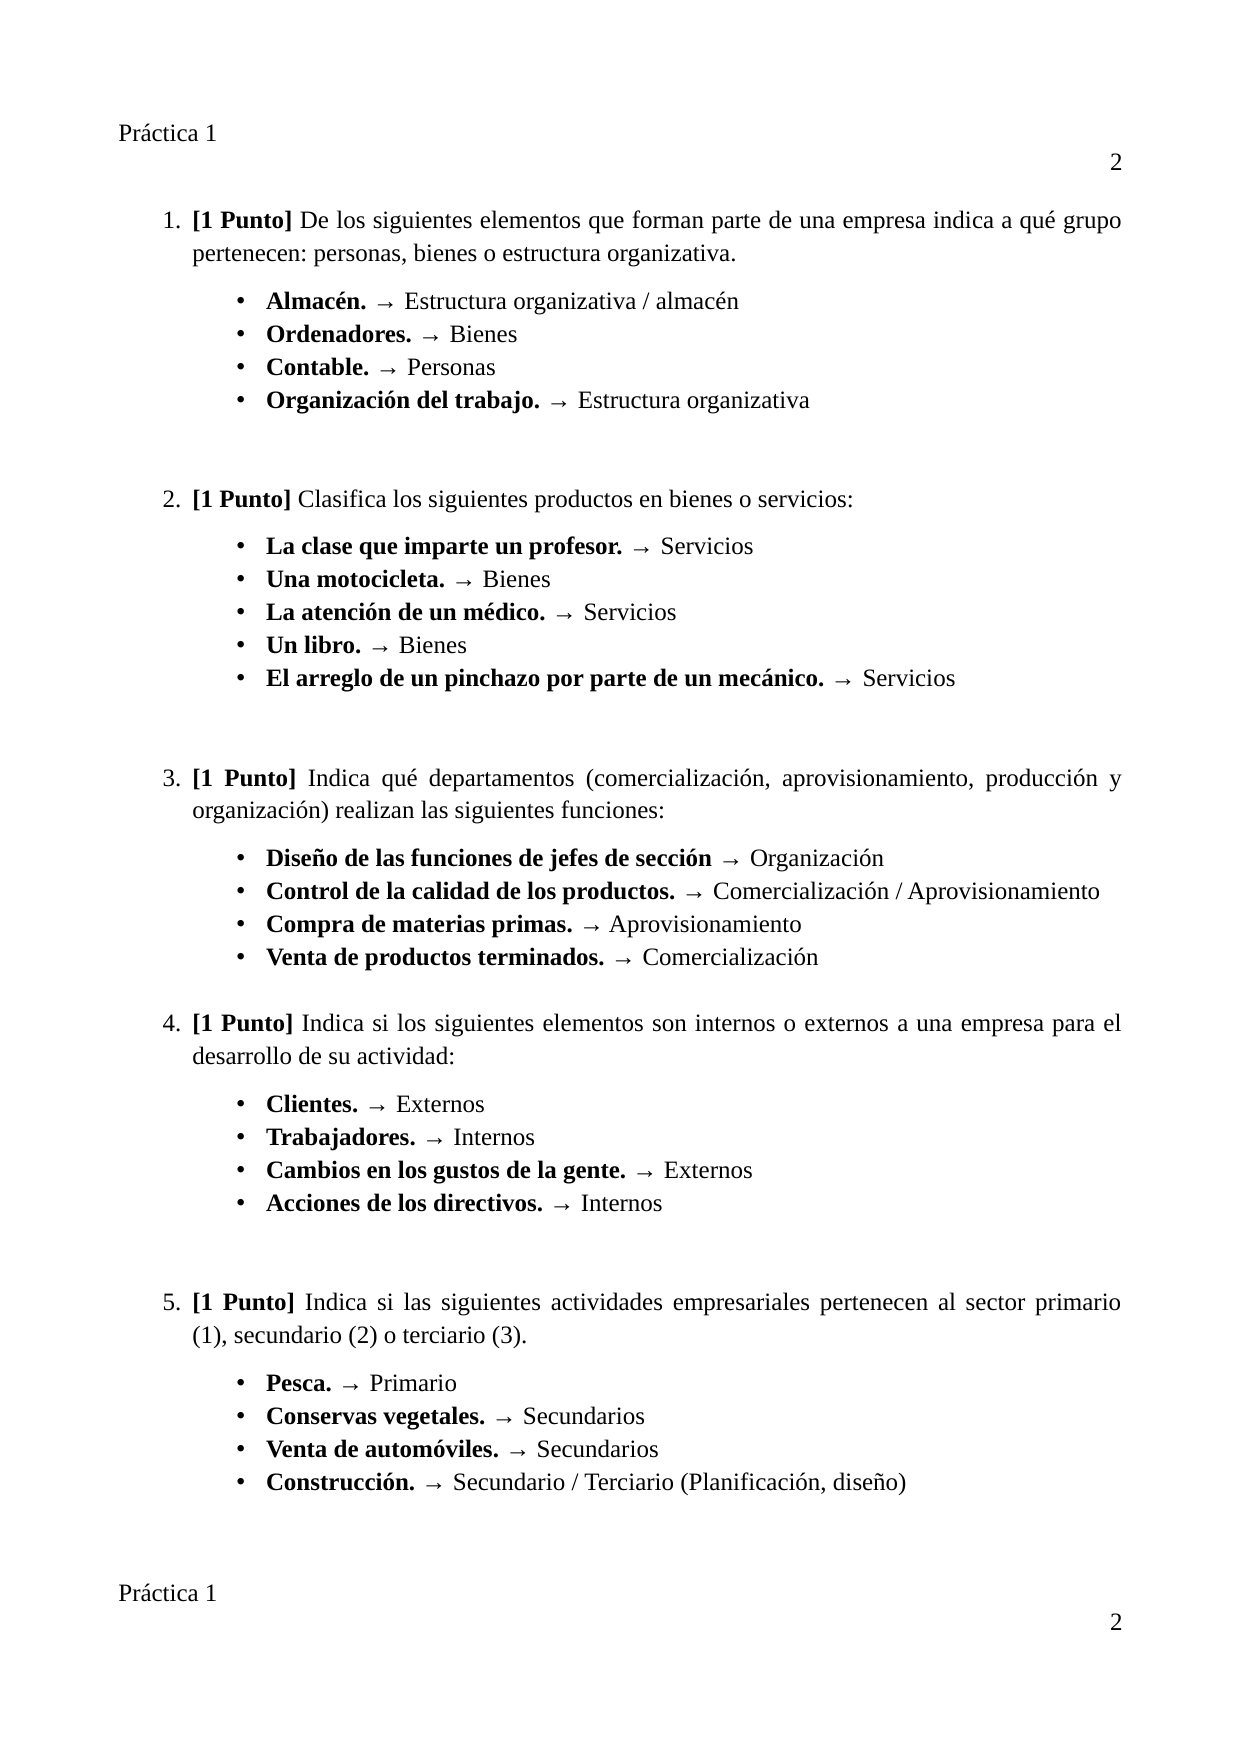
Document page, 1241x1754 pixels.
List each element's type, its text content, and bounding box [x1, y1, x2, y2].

list Venta de productos terminados. → Comercialización [236, 942, 1122, 971]
list El arreglo de un pinchazo por parte de un mecánico. → Servicios [236, 663, 1122, 692]
list Cambios en los gustos de la gente. → Externos [236, 1155, 1122, 1184]
list Pesca. → Primario [236, 1368, 1122, 1396]
list La clase que imparte un profesor. → Servicios [236, 531, 1122, 560]
list Organización del trabajo. → Estructura organizativa [236, 385, 1122, 413]
list Un libro. → Bienes [236, 631, 1122, 659]
list [1 Punto] Indica qué departamentos (comercialización, aprovisionamiento, producción y organización) realizan las siguientes funciones: [162, 763, 1122, 824]
list Diseño de las funciones de jefes de sección → Organización [236, 843, 1122, 872]
list Venta de automóviles. → Secundarios [236, 1434, 1122, 1462]
list [1 Punto] Clasifica los siguientes productos en bienes o servicios: [162, 484, 1122, 513]
list Conservas vegetales. → Secundarios [236, 1401, 1122, 1429]
list Una motocicleta. → Bienes [236, 564, 1122, 593]
list Trabajadores. → Internos [236, 1122, 1122, 1151]
list Construcción. → Secundario / Terciario (Planificación, diseño) [236, 1467, 1122, 1496]
list [1 Punto] Indica si las siguientes actividades empresariales pertenecen al sector primario (1), secundario (2) o terciario (3). [162, 1287, 1122, 1349]
list Compra de materias primas. → Aprovisionamiento [236, 909, 1122, 938]
list Contable. → Personas [236, 352, 1122, 381]
list Clientes. → Externos [236, 1089, 1122, 1118]
list La atención de un médico. → Servicios [236, 597, 1122, 626]
list Almacén. → Estructura organizativa / almacén [236, 286, 1122, 314]
list Acciones de los directivos. → Internos [236, 1188, 1122, 1217]
list [1 Punto] Indica si los siguientes elementos son internos o externos a una empresa para el desarrollo de su actividad: [162, 1008, 1122, 1070]
list [1 Punto] De los siguientes elementos que forman parte de una empresa indica a qué grupo pertenecen: personas, bienes o estructura organizativa. [162, 205, 1122, 267]
list Control de la calidad de los productos. → Comercialización / Aprovisionamiento [236, 876, 1122, 905]
list Ordenadores. → Bienes [236, 319, 1122, 347]
